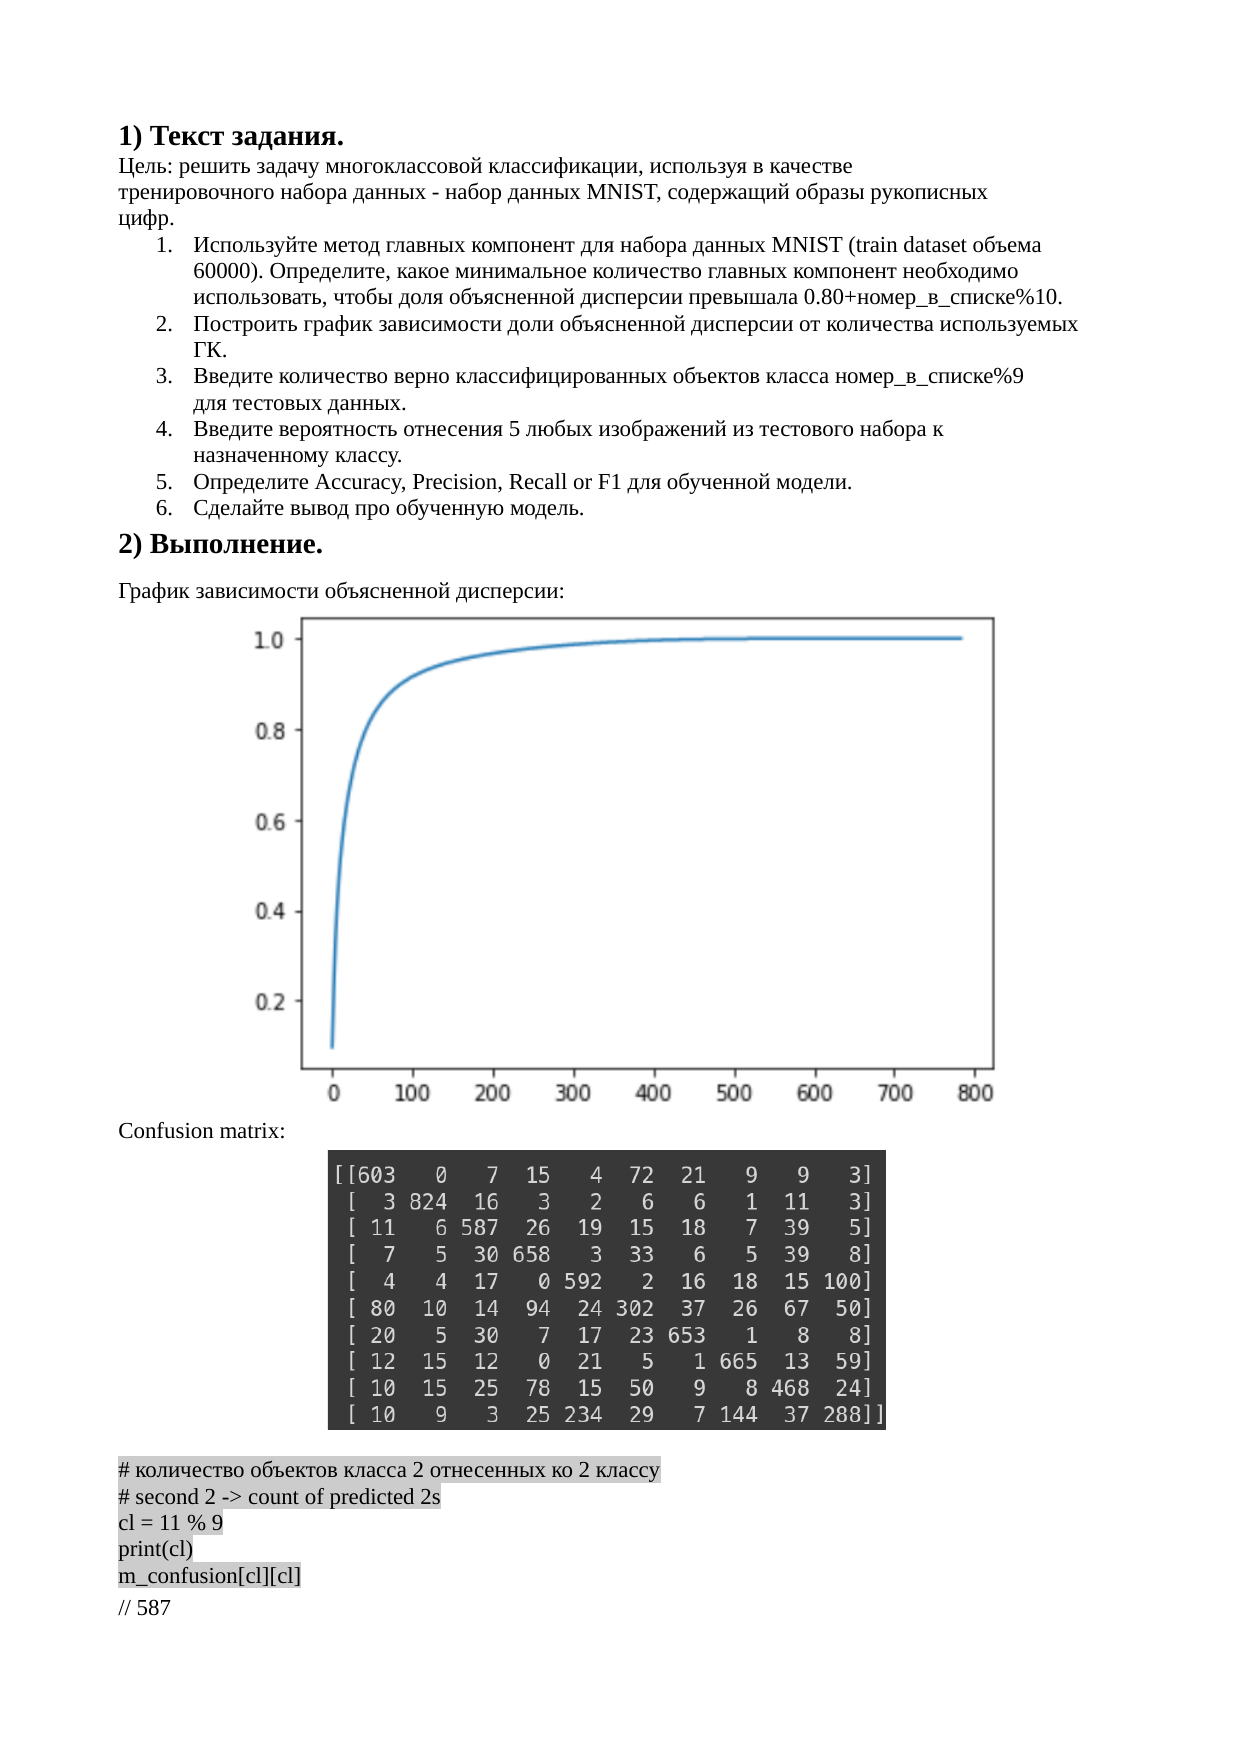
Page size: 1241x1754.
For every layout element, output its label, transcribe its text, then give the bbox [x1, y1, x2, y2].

text print(cl) [118, 1535, 1122, 1562]
text 1) Текст задания. [118, 118, 1122, 152]
list Введите вероятность отнесения 5 любых изображений из тестового набора к назначенному классу. [156, 415, 1122, 468]
picture [327, 1150, 886, 1430]
text # second 2 -> count of predicted 2s [118, 1483, 1122, 1509]
text Цель: решить задачу многоклассовой классификации, используя в качестве тренировочного набора данных - набор данных MNIST, содержащий образы рукописных цифр. [118, 152, 1122, 231]
text // 587 [118, 1594, 1122, 1621]
picture [240, 611, 1000, 1114]
list Сделайте вывод про обученную модель. [156, 494, 1122, 521]
text Confusion matrix: [118, 619, 1122, 1144]
list 2) Выполнение. [118, 527, 1122, 560]
list Построить график зависимости доли объясненной дисперсии от количества используемых ГК. [156, 310, 1122, 362]
text cl = 11 % 9 [118, 1509, 1122, 1535]
list Используйте метод главных компонент для набора данных MNIST (train dataset объема 60000). Определите, какое минимальное количество главных компонент необходимо использовать, чтобы доля объясненной дисперсии превышала 0.80+номер_в_списке%10. [156, 231, 1122, 310]
list Введите количество верно классифицированных объектов класса номер_в_списке%9 для тестовых данных. [156, 362, 1122, 415]
text График зависимости объясненной дисперсии: [118, 577, 1122, 604]
text # количество объектов класса 2 отнесенных ко 2 классу [118, 1456, 1122, 1483]
text m_confusion[cl][cl] [118, 1562, 1122, 1588]
list Определите Accuracy, Precision, Recall or F1 для обученной модели. [156, 468, 1122, 494]
